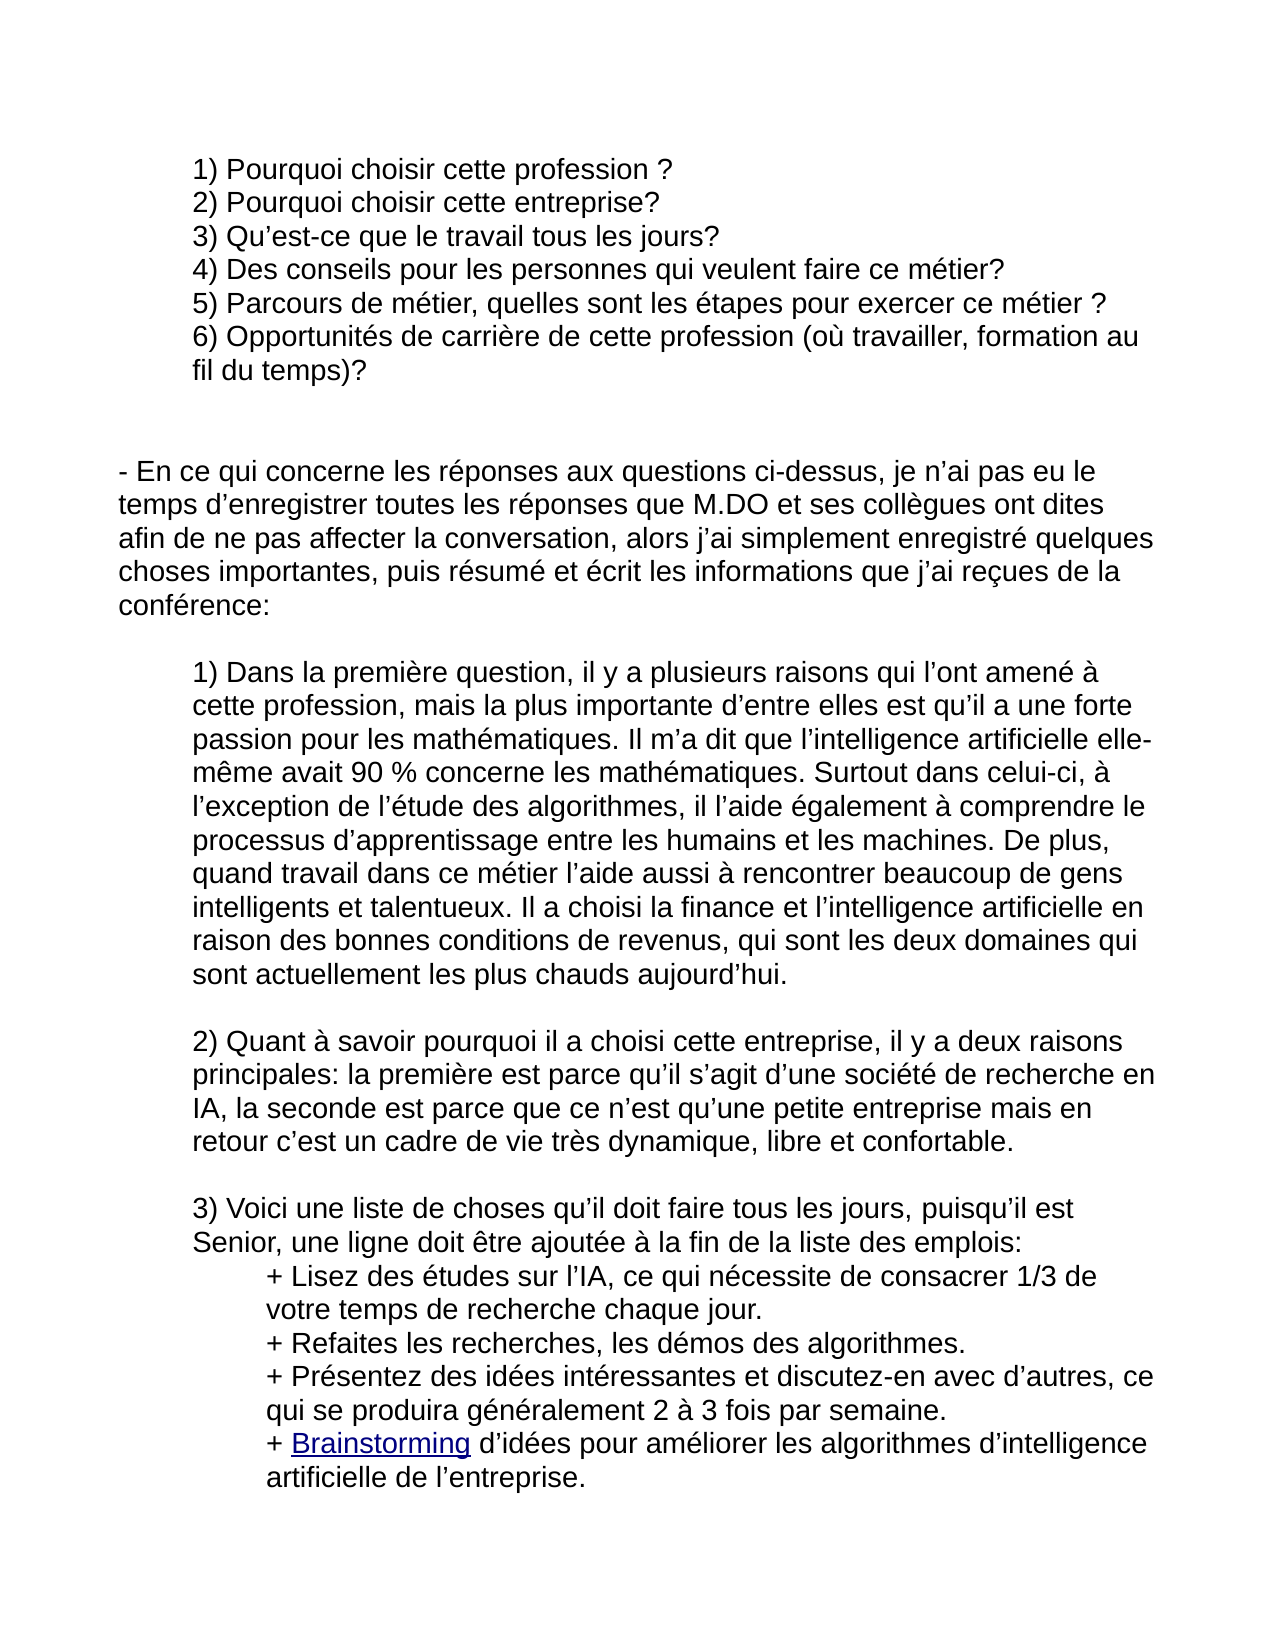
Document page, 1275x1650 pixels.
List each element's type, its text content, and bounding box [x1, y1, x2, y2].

text 2) Quant à savoir pourquoi il a choisi cette entreprise, il y a deux raisons principales: la première est parce qu’il s’agit d’une société de recherche en IA, la seconde est parce que ce n’est qu’une petite entreprise mais en retour c’est un cadre de vie très dynamique, libre et confortable. [192, 1024, 1157, 1158]
text 6) Opportunités de carrière de cette profession (où travailler, formation au fil du temps)? [192, 319, 1157, 386]
text + Refaites les recherches, les démos des algorithmes. [266, 1326, 1157, 1359]
text 1) Pourquoi choisir cette profession ? [192, 152, 1157, 185]
text + Brainstorming d’idées pour améliorer les algorithmes d’intelligence artificielle de l’entreprise. [266, 1426, 1157, 1493]
text 4) Des conseils pour les personnes qui veulent faire ce métier? [118, 252, 1157, 286]
text 1) Dans la première question, il y a plusieurs raisons qui l’ont amené à cette profession, mais la plus importante d’entre elles est qu’il a une forte passion pour les mathématiques. Il m’a dit que l’intelligence artificielle elle-même avait 90 % concerne les mathématiques. Surtout dans celui-ci, à l’exception de l’étude des algorithmes, il l’aide également à comprendre le processus d’apprentissage entre les humains et les machines. De plus, quand travail dans ce métier l’aide aussi à rencontrer beaucoup de gens intelligents et talentueux. Il a choisi la finance et l’intelligence artificielle en raison des bonnes conditions de revenus, qui sont les deux domaines qui sont actuellement les plus chauds aujourd’hui. [192, 655, 1157, 990]
text + Présentez des idées intéressantes et discutez-en avec d’autres, ce qui se produira généralement 2 à 3 fois par semaine. [266, 1359, 1157, 1426]
text 5) Parcours de métier, quelles sont les étapes pour exercer ce métier ? [192, 286, 1157, 319]
text - En ce qui concerne les réponses aux questions ci-dessus, je n’ai pas eu le temps d’enregistrer toutes les réponses que M.DO et ses collègues ont dites afin de ne pas affecter la conversation, alors j’ai simplement enregistré quelques choses importantes, puis résumé et écrit les informations que j’ai reçues de la conférence: [118, 453, 1157, 621]
text 3) Qu’est-ce que le travail tous les jours? [192, 219, 1157, 252]
text 3) Voici une liste de choses qu’il doit faire tous les jours, puisqu’il est Senior, une ligne doit être ajoutée à la fin de la liste des emplois: [192, 1191, 1157, 1258]
text 2) Pourquoi choisir cette entreprise? [192, 185, 1157, 219]
text + Lisez des études sur l’IA, ce qui nécessite de consacrer 1/3 de votre temps de recherche chaque jour. [266, 1258, 1157, 1326]
